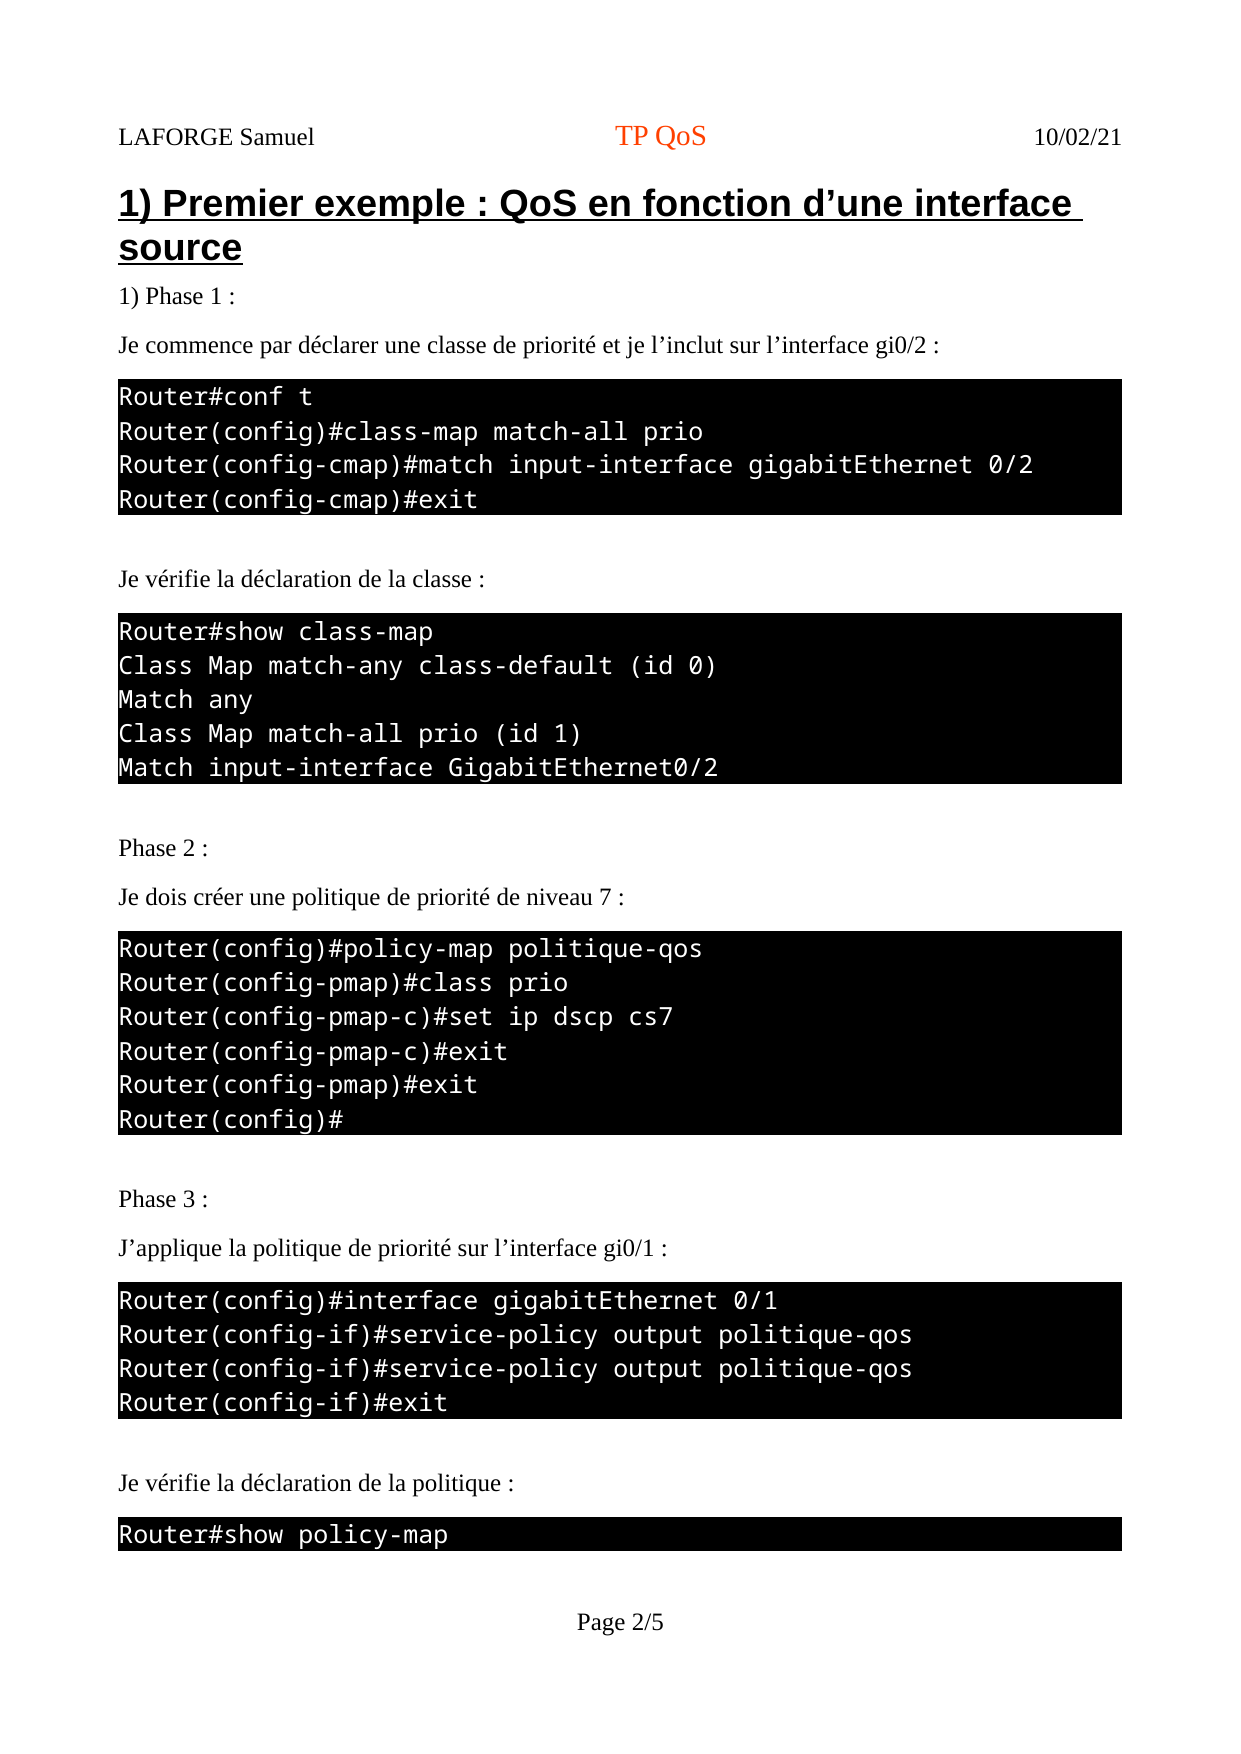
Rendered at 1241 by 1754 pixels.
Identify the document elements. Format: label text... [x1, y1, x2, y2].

text Router(config)# [118, 1101, 1122, 1135]
text Router(config)#policy-map politique-qos [118, 931, 1122, 965]
text Router#conf t [118, 379, 1122, 413]
text Je vérifie la déclaration de la classe : [118, 564, 1122, 593]
text Router#show class-map [118, 613, 1122, 647]
text Phase 2 : [118, 833, 1122, 862]
text Router#show policy-map [118, 1517, 1122, 1551]
text Je dois créer une politique de priorité de niveau 7 : [118, 882, 1122, 911]
text Router(config-cmap)#exit [118, 481, 1122, 515]
text Router(config)#interface gigabitEthernet 0/1 [118, 1282, 1122, 1317]
text Router(config-cmap)#match input-interface gigabitEthernet 0/2 [118, 447, 1122, 481]
text Router(config-if)#service-policy output politique-qos [118, 1351, 1122, 1385]
text Router(config-pmap)#exit [118, 1067, 1122, 1101]
text Router(config-if)#exit [118, 1385, 1122, 1419]
text J’applique la politique de priorité sur l’interface gi0/1 : [118, 1233, 1122, 1262]
text Router(config-pmap-c)#set ip dscp cs7 [118, 999, 1122, 1033]
text Class Map match-any class-default (id 0) [118, 647, 1122, 682]
text Je vérifie la déclaration de la politique : [118, 1468, 1122, 1497]
text Router(config-pmap-c)#exit [118, 1033, 1122, 1067]
text Router(config)#class-map match-all prio [118, 413, 1122, 447]
text Match input-interface GigabitEthernet0/2 [118, 750, 1122, 784]
text 1) Phase 1 : [118, 281, 1122, 310]
text Je commence par déclarer une classe de priorité et je l’inclut sur l’interface gi0/2 : [118, 330, 1122, 359]
text Class Map match-all prio (id 1) [118, 716, 1122, 750]
text Match any [118, 682, 1122, 716]
text Router(config-if)#service-policy output politique-qos [118, 1317, 1122, 1351]
subtitle 1) Premier exemple : QoS en fonction d’une interface source [118, 181, 1122, 268]
text Phase 3 : [118, 1184, 1122, 1213]
text Router(config-pmap)#class prio [118, 965, 1122, 999]
